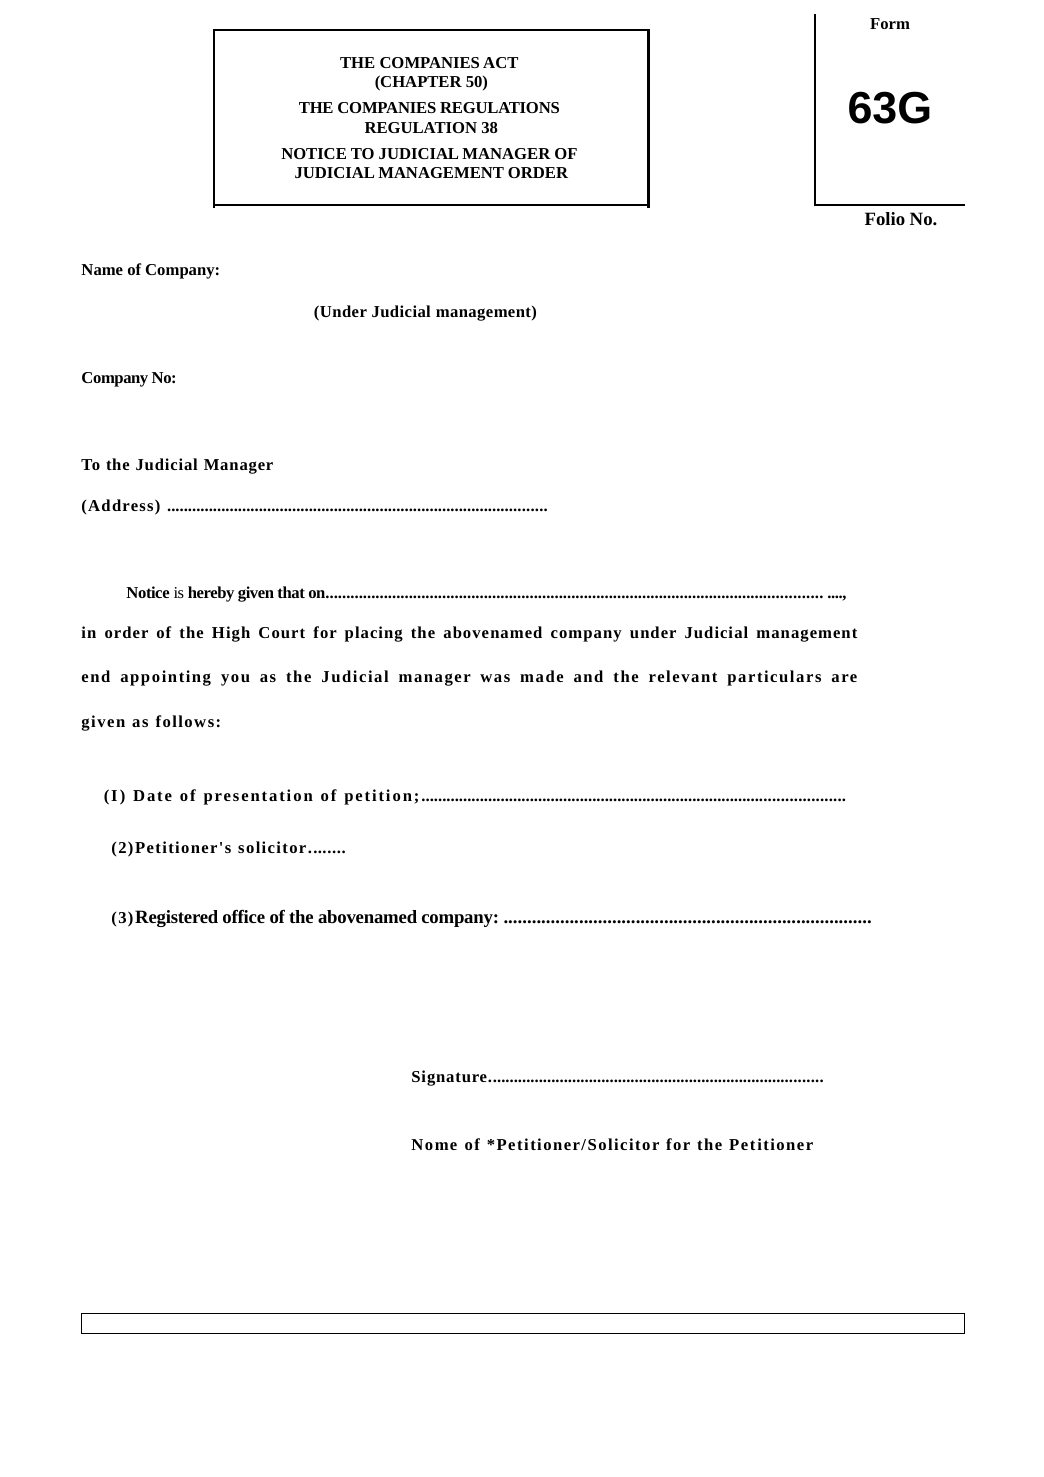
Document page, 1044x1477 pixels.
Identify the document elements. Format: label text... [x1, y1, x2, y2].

text Nome of *Petitioner/Solicitor for the Petitioner [411, 1134, 971, 1154]
table_cell THE COMPANIES ACT (CHAPTER 50) THE COMPANIES REGULATIONS REGULATION 38 NOTICE TO JUDICIAL MANAGER OF JUDICIAL MANAGEMENT ORDER [215, 31, 647, 203]
text Notice is hereby given that on ...., [126, 583, 971, 602]
list Registered office of the abovenamed company: [111, 906, 971, 928]
text Company No: [81, 368, 971, 387]
table_cell [650, 29, 814, 203]
text (Under Judicial management) [314, 301, 971, 321]
text (I) Date of presentation of petition; [104, 785, 971, 804]
table_header [214, 14, 648, 29]
text Name of Company: [81, 260, 971, 279]
table_header [648, 14, 814, 29]
text in order of the High Court for placing the abovenamed company under Judicial management end appointing you as the Judicial manager was made and the relevant particulars are given as follows: [81, 623, 858, 731]
text (Address) [81, 496, 971, 515]
table_cell [650, 204, 815, 208]
table_header Form 63G [816, 14, 964, 203]
text Signature. [411, 1067, 971, 1086]
list Petitioner's solicitor. [111, 838, 971, 857]
text Folio No. [81, 208, 937, 230]
text To the Judicial Manager [81, 454, 971, 474]
